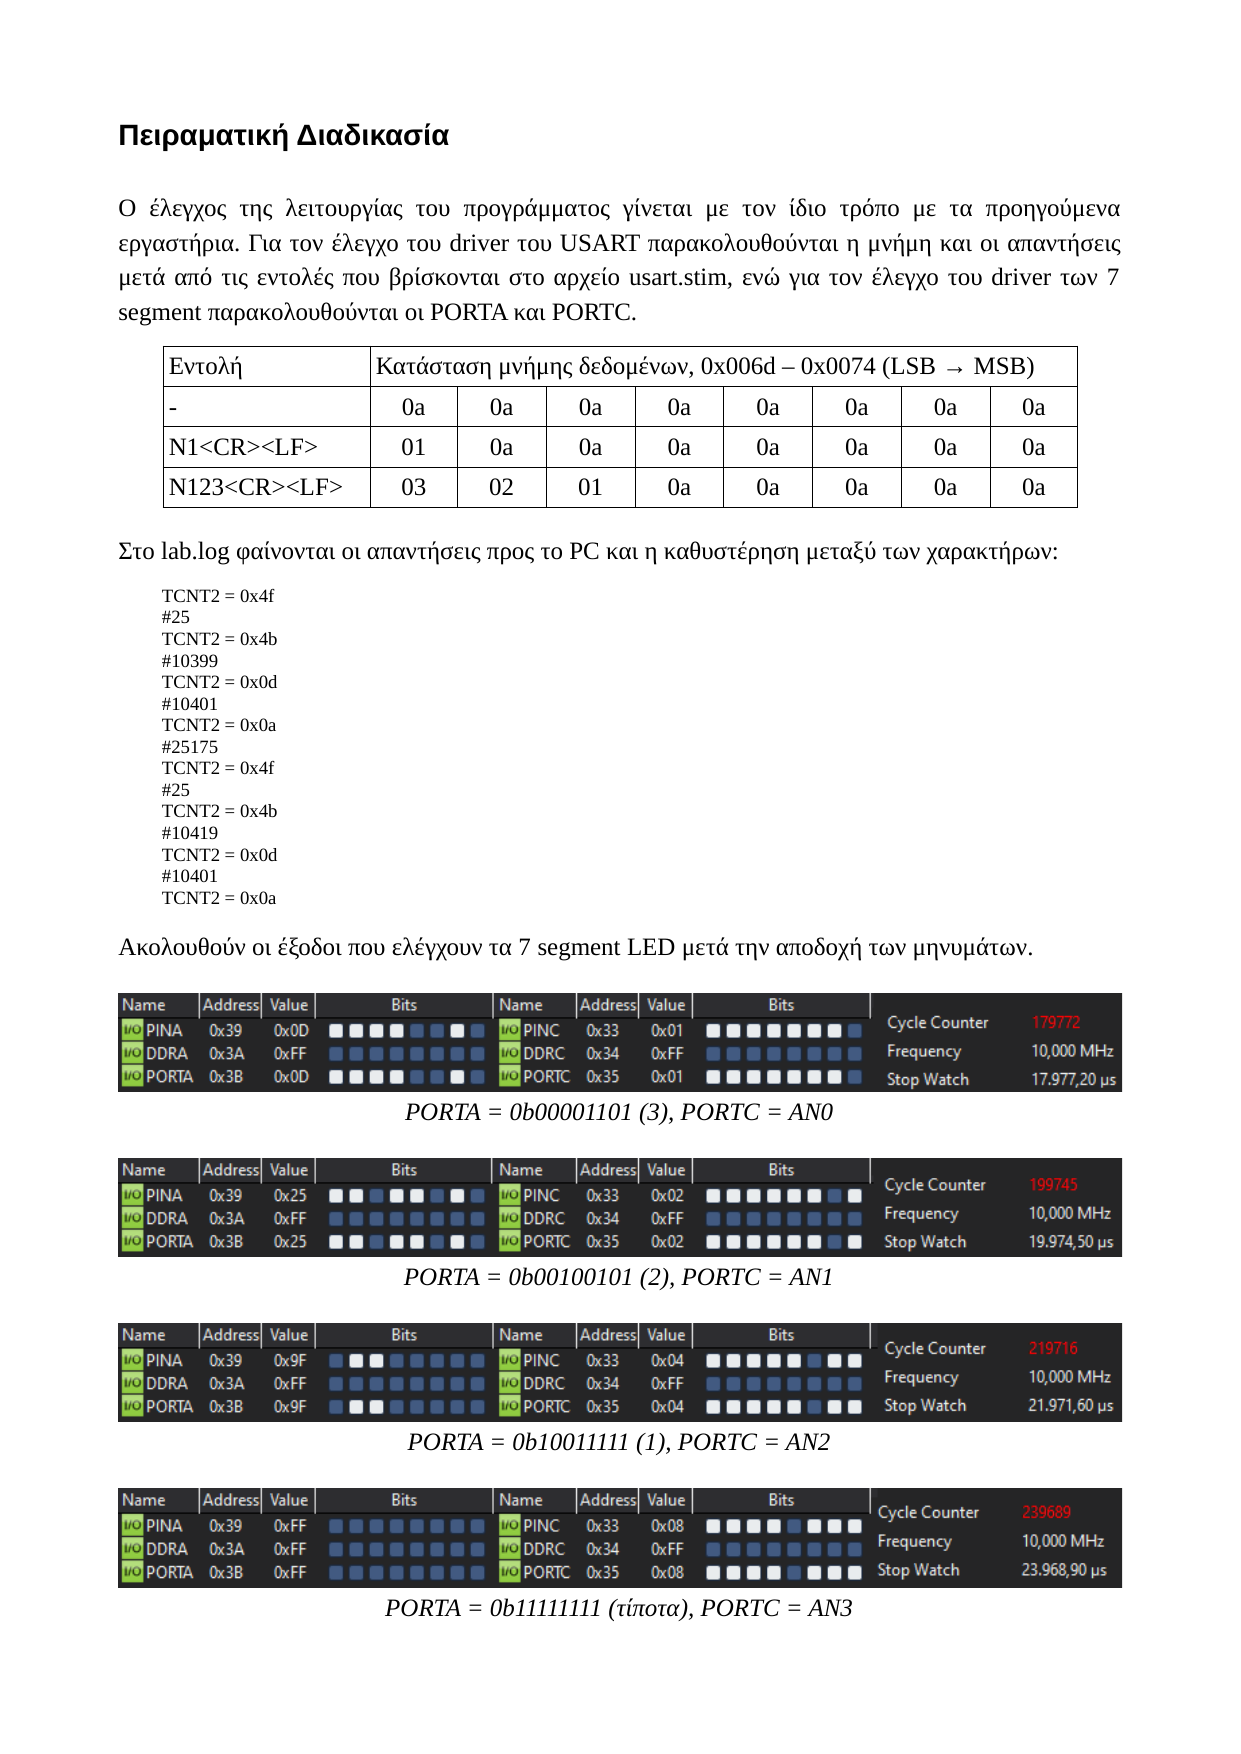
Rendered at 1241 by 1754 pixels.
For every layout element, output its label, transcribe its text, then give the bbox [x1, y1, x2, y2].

picture [118, 1323, 1123, 1422]
table_cell 0a [636, 468, 723, 507]
text PORTA = 0b10011111 (1), PORTC = AN2 [118, 1422, 1122, 1456]
table_cell 0a [902, 387, 990, 426]
text Ακολουθούν οι έξοδοι που ελέγχουν τα 7 segment LED μετά την αποδοχή των μηνυμάτων. [118, 932, 1122, 961]
table_cell - [164, 387, 370, 426]
text PORTA = 0b00100101 (2), PORTC = AN1 [118, 1257, 1122, 1291]
picture [118, 1488, 1123, 1588]
table_cell 0a [991, 427, 1077, 467]
table_header Εντολή [164, 347, 370, 386]
table_cell 0a [991, 468, 1077, 507]
text Στο lab.log φαίνονται οι απαντήσεις προς το PC και η καθυστέρηση μεταξύ των χαρακτήρων: [118, 536, 1122, 564]
table_cell 0a [724, 427, 812, 467]
table_cell 0a [724, 387, 812, 426]
picture [118, 1158, 1123, 1257]
table_cell N1<CR><LF> [164, 427, 370, 467]
table_cell 01 [547, 468, 635, 507]
table_cell 0a [724, 468, 812, 507]
table_cell 0a [813, 427, 901, 467]
table_cell 01 [371, 427, 457, 467]
table_cell 0a [547, 427, 635, 467]
text Ο έλεγχος της λειτουργίας του προγράμματος γίνεται με τον ίδιο τρόπο με τα προηγούμενα εργαστήρια. Για τον έλεγχο του driver του USART παρακολουθούνται η μνήμη και οι απαντήσεις μετά από τις εντολές που βρίσκονται στο αρχείο usart.stim, ενώ για τον έλεγχο του driver των 7 segment παρακολουθούνται οι PORTA και PORTC. [118, 193, 1122, 325]
table_cell 02 [458, 468, 546, 507]
table_cell 0a [458, 387, 546, 426]
table_cell 03 [371, 468, 457, 507]
text PORTA = 0b11111111 (τίποτα), PORTC = AN3 [118, 1588, 1122, 1621]
table_cell 0a [547, 387, 635, 426]
table_cell 0a [458, 427, 546, 467]
subtitle Πειραματική Διαδικασία [118, 118, 1122, 152]
table_cell 0a [902, 427, 990, 467]
text PORTA = 0b00001101 (3), PORTC = AN0 [118, 1092, 1122, 1126]
table_cell 0a [813, 387, 901, 426]
picture [118, 993, 1123, 1092]
table_cell 0a [813, 468, 901, 507]
table_cell N123<CR><LF> [164, 468, 370, 507]
table_cell 0a [902, 468, 990, 507]
table_cell 0a [636, 427, 723, 467]
table_cell 0a [636, 387, 723, 426]
table_header Κατάσταση μνήμης δεδομένων, 0x006d – 0x0074 (LSB → MSB) [371, 347, 1077, 386]
table_cell 0a [991, 387, 1077, 426]
table_cell 0a [371, 387, 457, 426]
